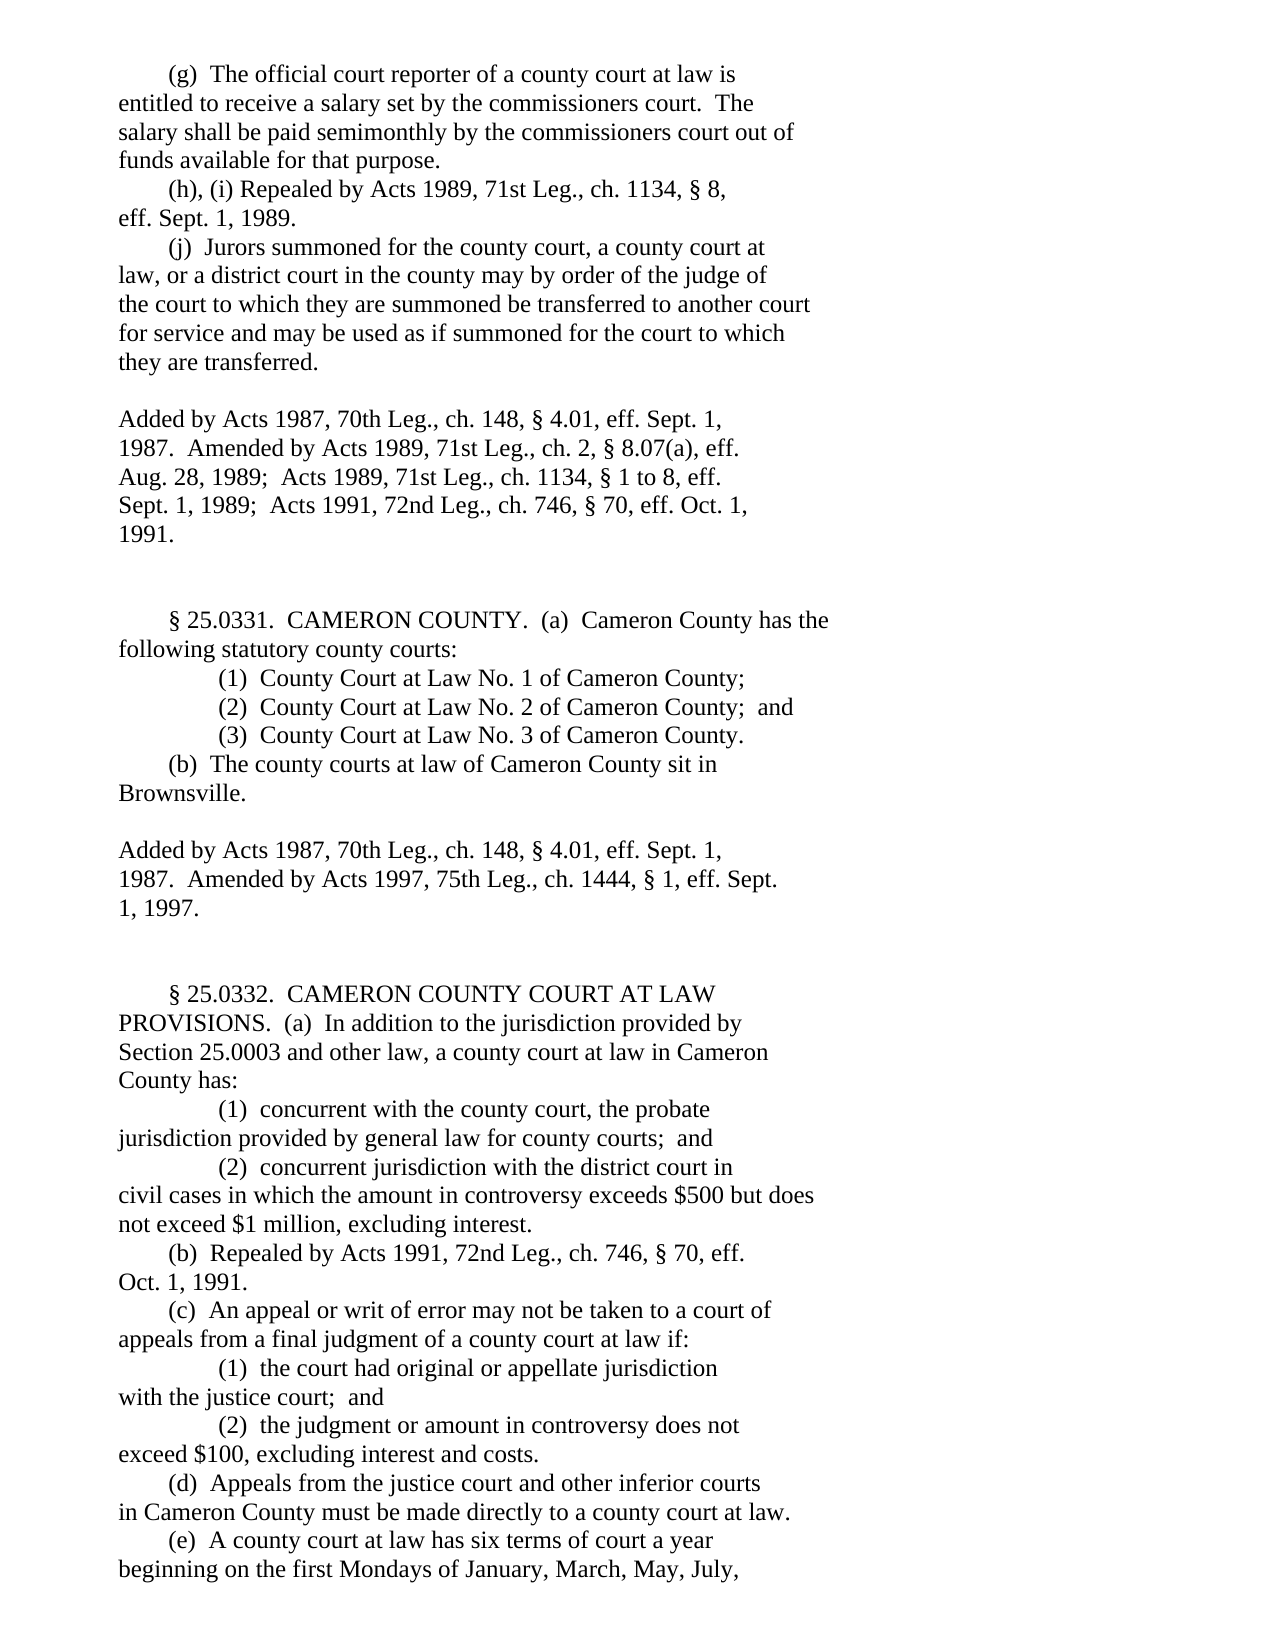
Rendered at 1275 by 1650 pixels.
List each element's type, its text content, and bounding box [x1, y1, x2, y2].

text (1) the court had original or appellate jurisdiction [118, 1353, 1216, 1382]
text beginning on the first Mondays of January, March, May, July, [118, 1554, 1216, 1583]
text Section 25.0003 and other law, a county court at law in Cameron [118, 1037, 1216, 1065]
text funds available for that purpose. [118, 145, 1216, 174]
text 1, 1997. [118, 893, 1216, 922]
text the court to which they are summoned be transferred to another court [118, 289, 1216, 318]
text 1987. Amended by Acts 1989, 71st Leg., ch. 2, § 8.07(a), eff. [118, 433, 1216, 462]
text County has: [118, 1065, 1216, 1094]
text § 25.0332. CAMERON COUNTY COURT AT LAW [118, 979, 1216, 1008]
text (j) Jurors summoned for the county court, a county court at [118, 232, 1216, 260]
text jurisdiction provided by general law for county courts; and [118, 1123, 1216, 1152]
text with the justice court; and [118, 1382, 1216, 1410]
text for service and may be used as if summoned for the court to which [118, 318, 1216, 347]
text (e) A county court at law has six terms of court a year [118, 1525, 1216, 1554]
text Added by Acts 1987, 70th Leg., ch. 148, § 4.01, eff. Sept. 1, [118, 404, 1216, 433]
text Aug. 28, 1989; Acts 1989, 71st Leg., ch. 1134, § 1 to 8, eff. [118, 462, 1216, 490]
text PROVISIONS. (a) In addition to the jurisdiction provided by [118, 1008, 1216, 1037]
text (h), (i) Repealed by Acts 1989, 71st Leg., ch. 1134, § 8, [118, 174, 1216, 203]
text (2) concurrent jurisdiction with the district court in [118, 1152, 1216, 1180]
text Added by Acts 1987, 70th Leg., ch. 148, § 4.01, eff. Sept. 1, [118, 835, 1216, 864]
text following statutory county courts: [118, 634, 1216, 663]
text (d) Appeals from the justice court and other inferior courts [118, 1468, 1216, 1497]
text in Cameron County must be made directly to a county court at law. [118, 1497, 1216, 1525]
text (b) The county courts at law of Cameron County sit in [118, 749, 1216, 778]
text 1987. Amended by Acts 1997, 75th Leg., ch. 1444, § 1, eff. Sept. [118, 864, 1216, 893]
text not exceed $1 million, excluding interest. [118, 1209, 1216, 1238]
text Oct. 1, 1991. [118, 1267, 1216, 1295]
text they are transferred. [118, 347, 1216, 375]
text (2) the judgment or amount in controversy does not [118, 1410, 1216, 1439]
text law, or a district court in the county may by order of the judge of [118, 260, 1216, 289]
text salary shall be paid semimonthly by the commissioners court out of [118, 117, 1216, 145]
text exceed $100, excluding interest and costs. [118, 1439, 1216, 1468]
text (3) County Court at Law No. 3 of Cameron County. [118, 720, 1216, 749]
text § 25.0331. CAMERON COUNTY. (a) Cameron County has the [118, 605, 1216, 634]
text 1991. [118, 519, 1216, 548]
text (2) County Court at Law No. 2 of Cameron County; and [118, 692, 1216, 720]
text Sept. 1, 1989; Acts 1991, 72nd Leg., ch. 746, § 70, eff. Oct. 1, [118, 490, 1216, 519]
text Brownsville. [118, 778, 1216, 807]
text eff. Sept. 1, 1989. [118, 203, 1216, 232]
text (b) Repealed by Acts 1991, 72nd Leg., ch. 746, § 70, eff. [118, 1238, 1216, 1267]
text civil cases in which the amount in controversy exceeds $500 but does [118, 1180, 1216, 1209]
text appeals from a final judgment of a county court at law if: [118, 1324, 1216, 1353]
text (g) The official court reporter of a county court at law is [118, 59, 1216, 88]
text (1) concurrent with the county court, the probate [118, 1094, 1216, 1123]
text (1) County Court at Law No. 1 of Cameron County; [118, 663, 1216, 692]
text entitled to receive a salary set by the commissioners court. The [118, 88, 1216, 117]
text (c) An appeal or writ of error may not be taken to a court of [118, 1295, 1216, 1324]
